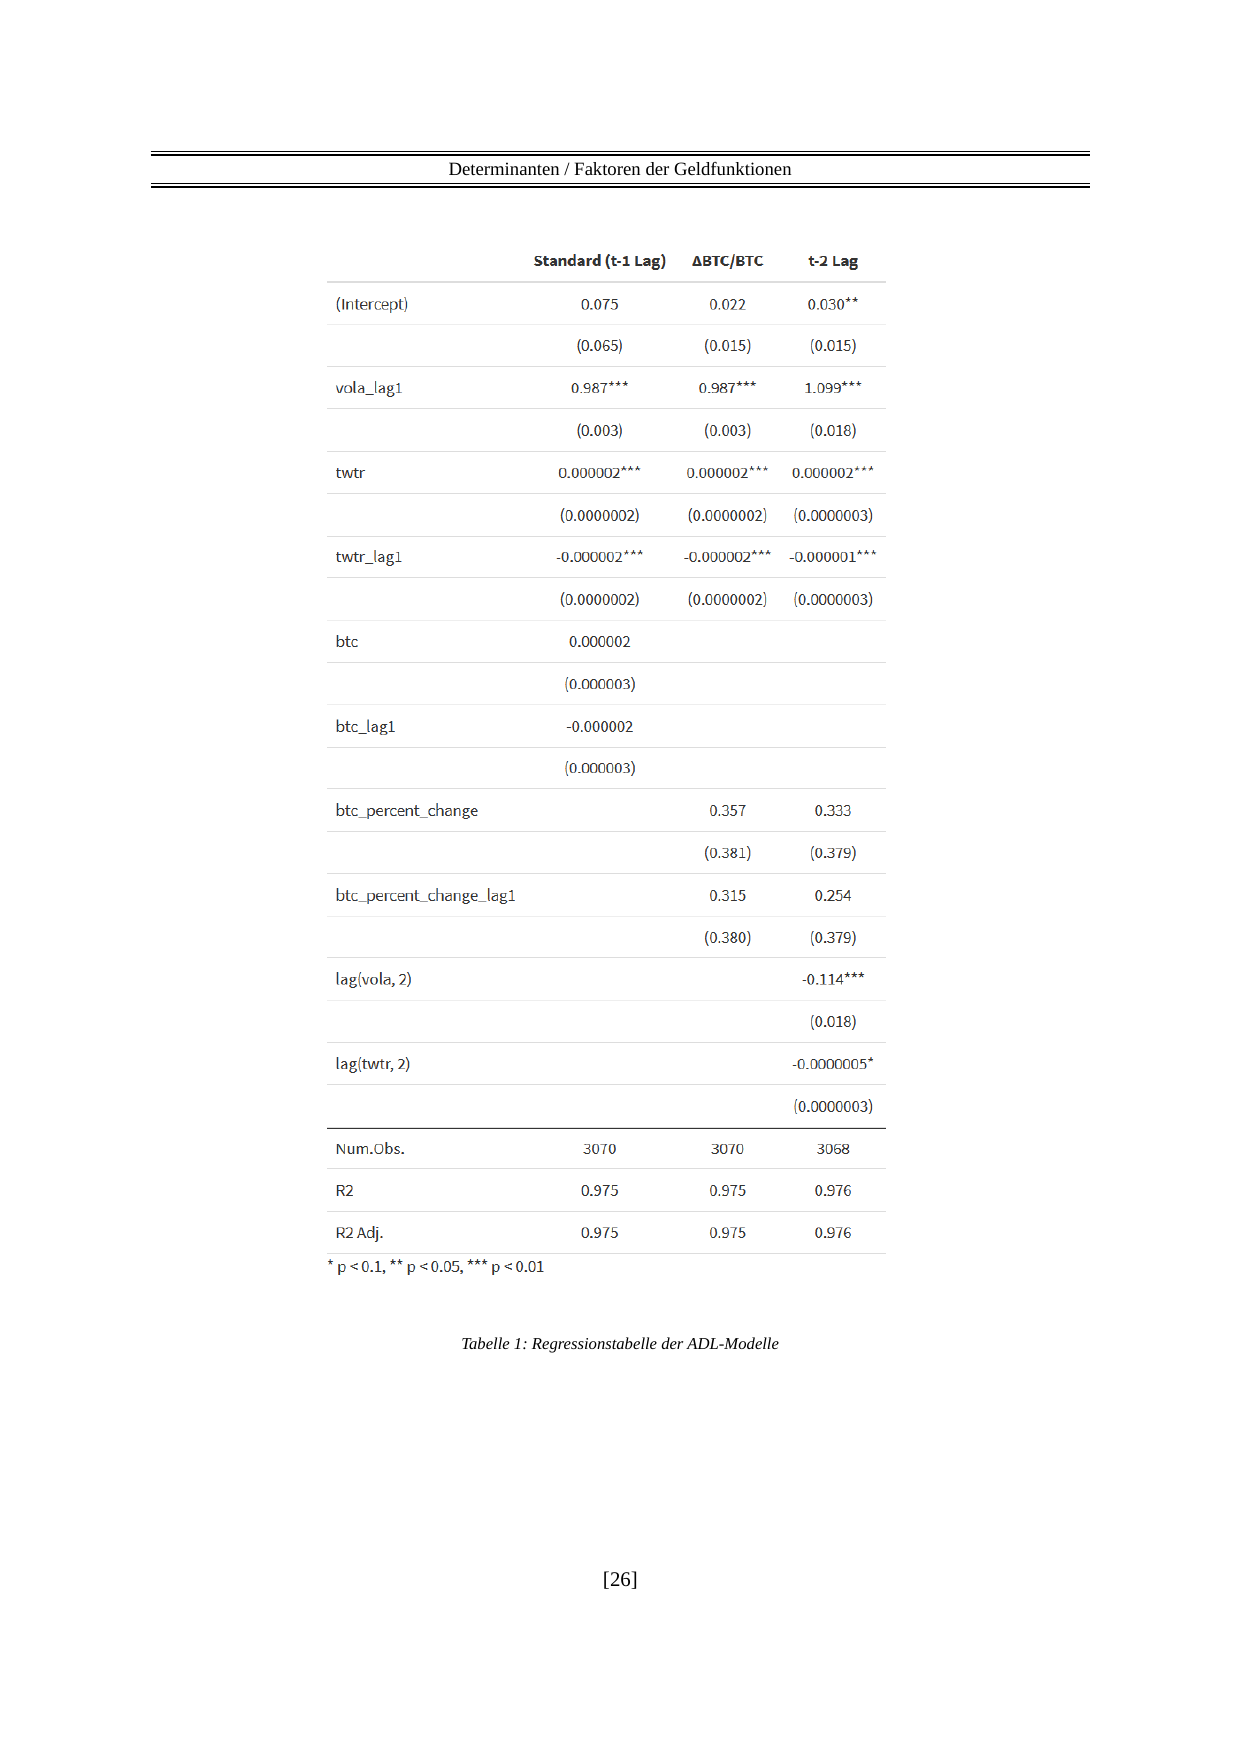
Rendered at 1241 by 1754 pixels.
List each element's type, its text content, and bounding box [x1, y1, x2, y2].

text Tabelle 1: Regressionstabelle der ADL-Modelle [314, 1334, 926, 1353]
picture [314, 241, 926, 1334]
